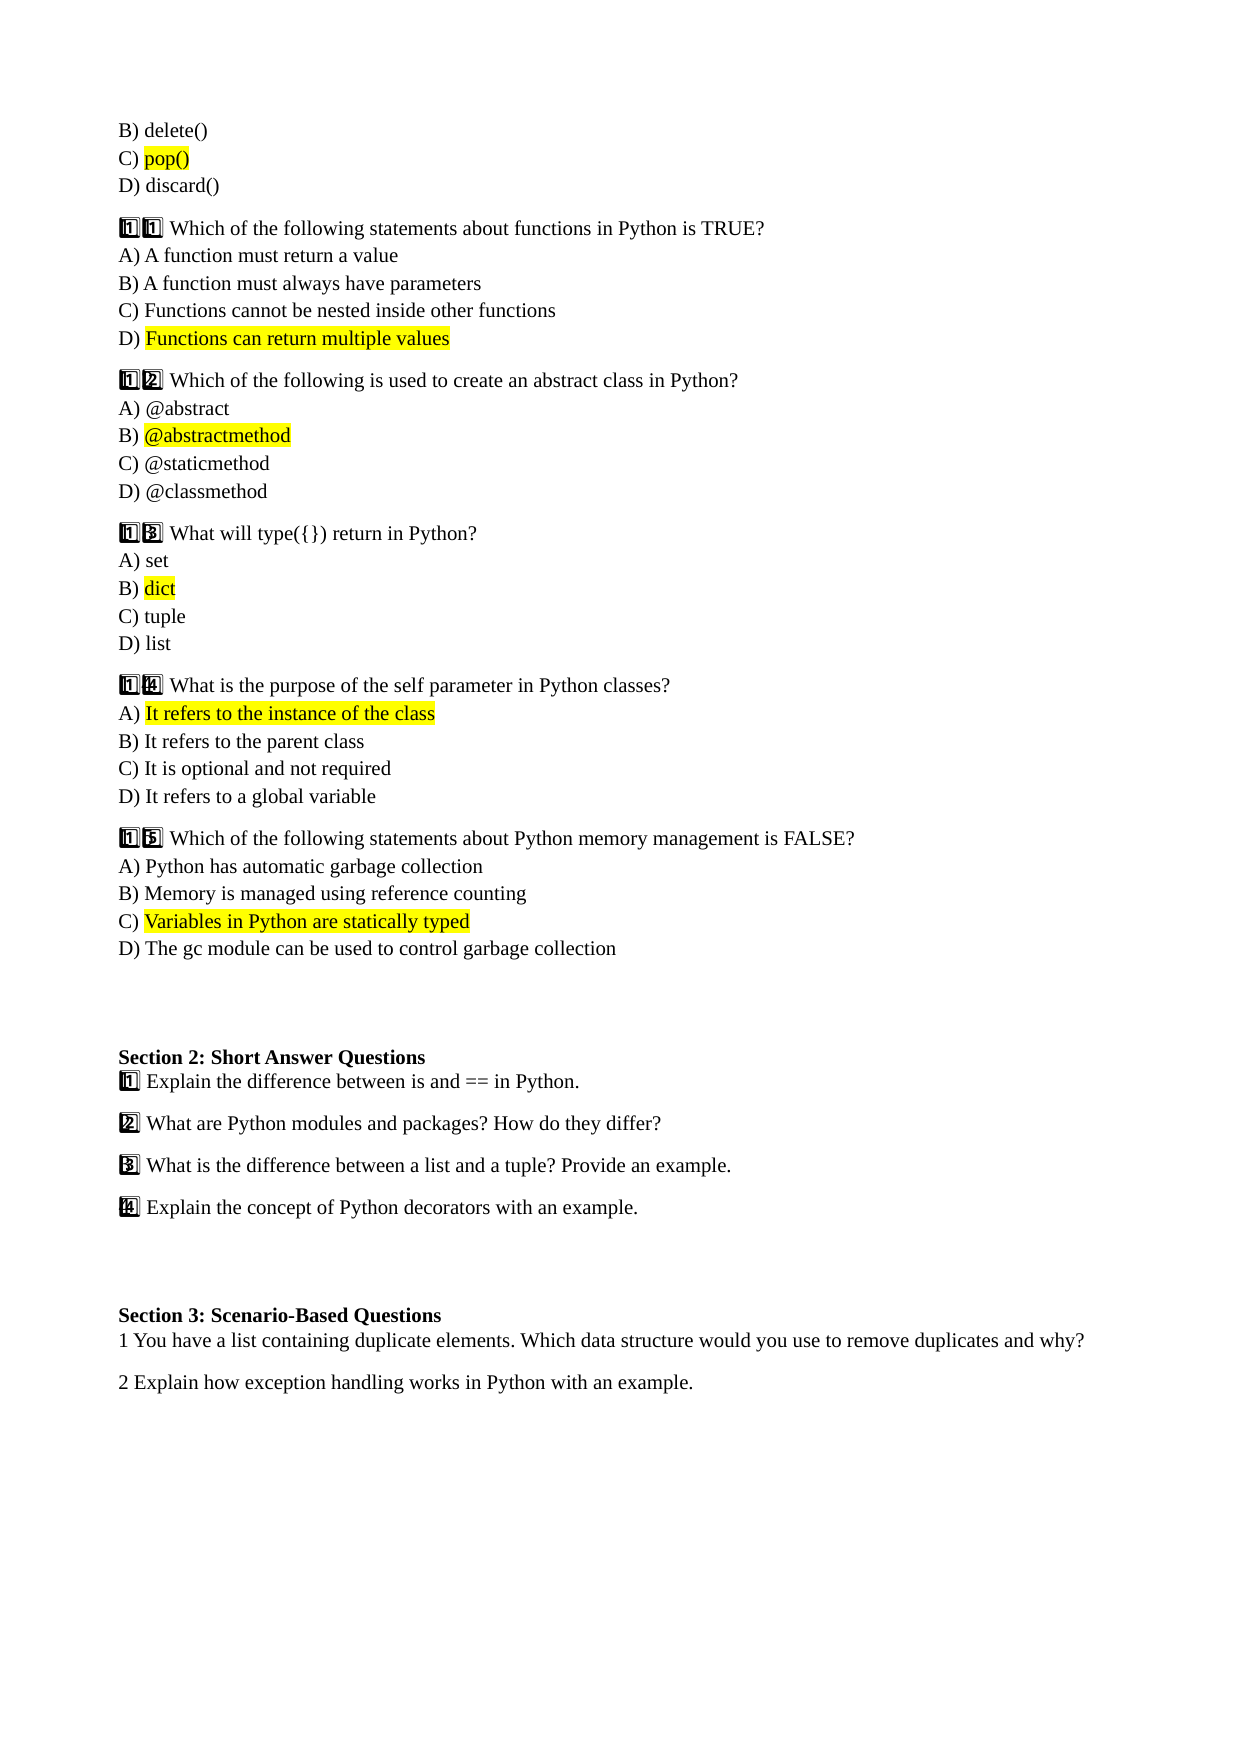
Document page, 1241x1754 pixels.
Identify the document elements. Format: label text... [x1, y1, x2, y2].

text 1️⃣4️⃣ What is the purpose of the self parameter in Python classes? A) It refers to the instance of the class B) It refers to the parent class C) It is optional and not required D) It refers to a global variable [118, 673, 1122, 808]
text 2️⃣ What are Python modules and packages? How do they differ? [118, 1111, 1122, 1135]
text 3️⃣ What is the difference between a list and a tuple? Provide an example. [118, 1153, 1122, 1177]
subtitle Section 2: Short Answer Questions [118, 1044, 1122, 1069]
text 4️⃣ Explain the concept of Python decorators with an example. [118, 1195, 1122, 1219]
text 2 Explain how exception handling works in Python with an example. [118, 1370, 1122, 1394]
text 1 You have a list containing duplicate elements. Which data structure would you use to remove duplicates and why? [118, 1327, 1122, 1352]
text B) delete() C) pop() D) discard() [118, 118, 1122, 197]
text 1️⃣ Explain the difference between is and == in Python. [118, 1069, 1122, 1093]
text 1️⃣1️⃣ Which of the following statements about functions in Python is TRUE? A) A function must return a value B) A function must always have parameters C) Functions cannot be nested inside other functions D) Functions can return multiple values [118, 216, 1122, 350]
text 1️⃣3️⃣ What will type({}) return in Python? A) set B) dict C) tuple D) list [118, 521, 1122, 655]
text 1️⃣5️⃣ Which of the following statements about Python memory management is FALSE? A) Python has automatic garbage collection B) Memory is managed using reference counting C) Variables in Python are statically typed D) The gc module can be used to control garbage collection [118, 826, 1122, 960]
subtitle Section 3: Scenario-Based Questions [118, 1303, 1122, 1327]
text 1️⃣2️⃣ Which of the following is used to create an abstract class in Python? A) @abstract B) @abstractmethod C) @staticmethod D) @classmethod [118, 368, 1122, 503]
